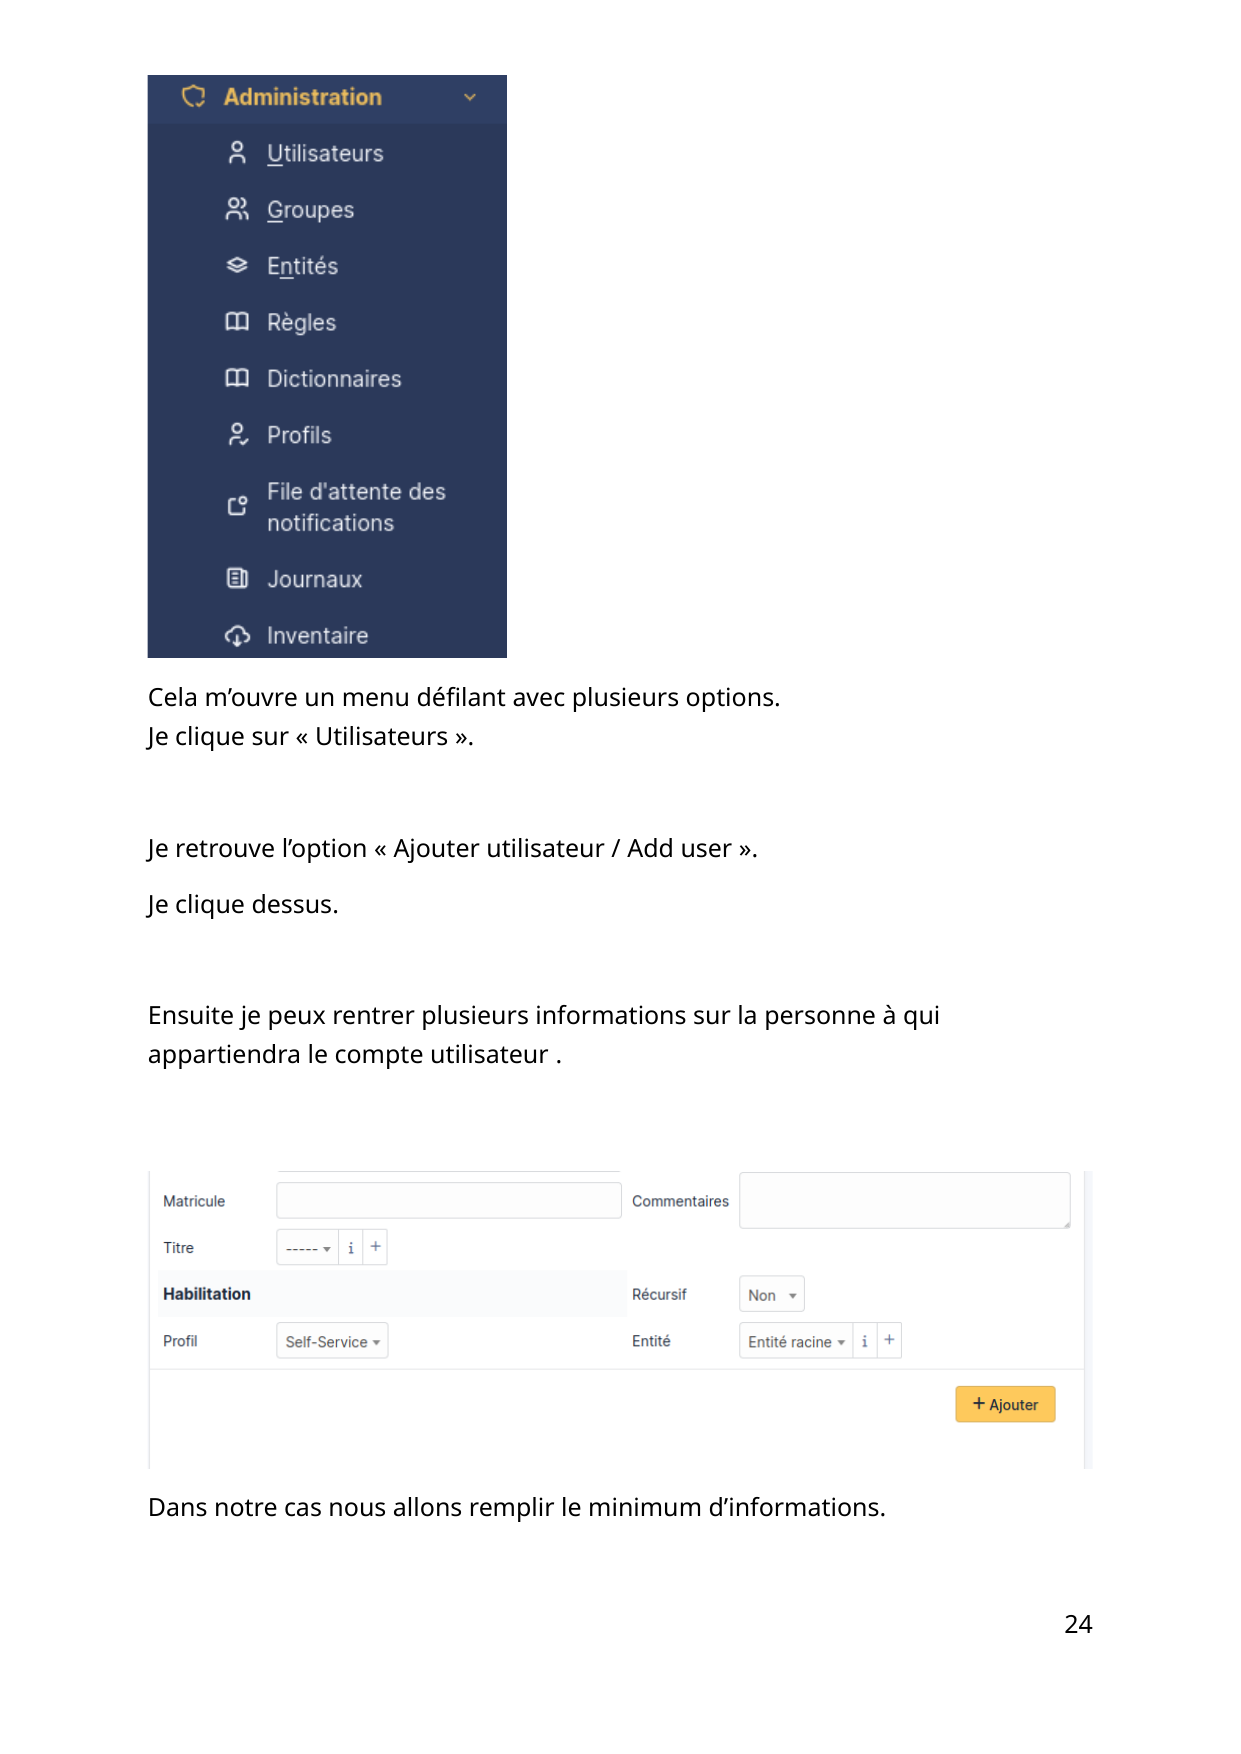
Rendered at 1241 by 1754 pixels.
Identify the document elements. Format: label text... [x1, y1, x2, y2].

text Je clique dessus. [148, 886, 1093, 920]
text Je retrouve l’option « Ajouter utilisateur / Add user ». [148, 831, 1093, 864]
text Ensuite je peux rentrer plusieurs informations sur la personne à qui appartiendra le compte utilisateur . [148, 998, 1093, 1149]
text Dans notre cas nous allons remplir le minimum d’informations. [148, 1490, 1093, 1524]
text Cela m’ouvre un menu défilant avec plusieurs options. Je clique sur « Utilisateurs ». [148, 680, 1093, 753]
